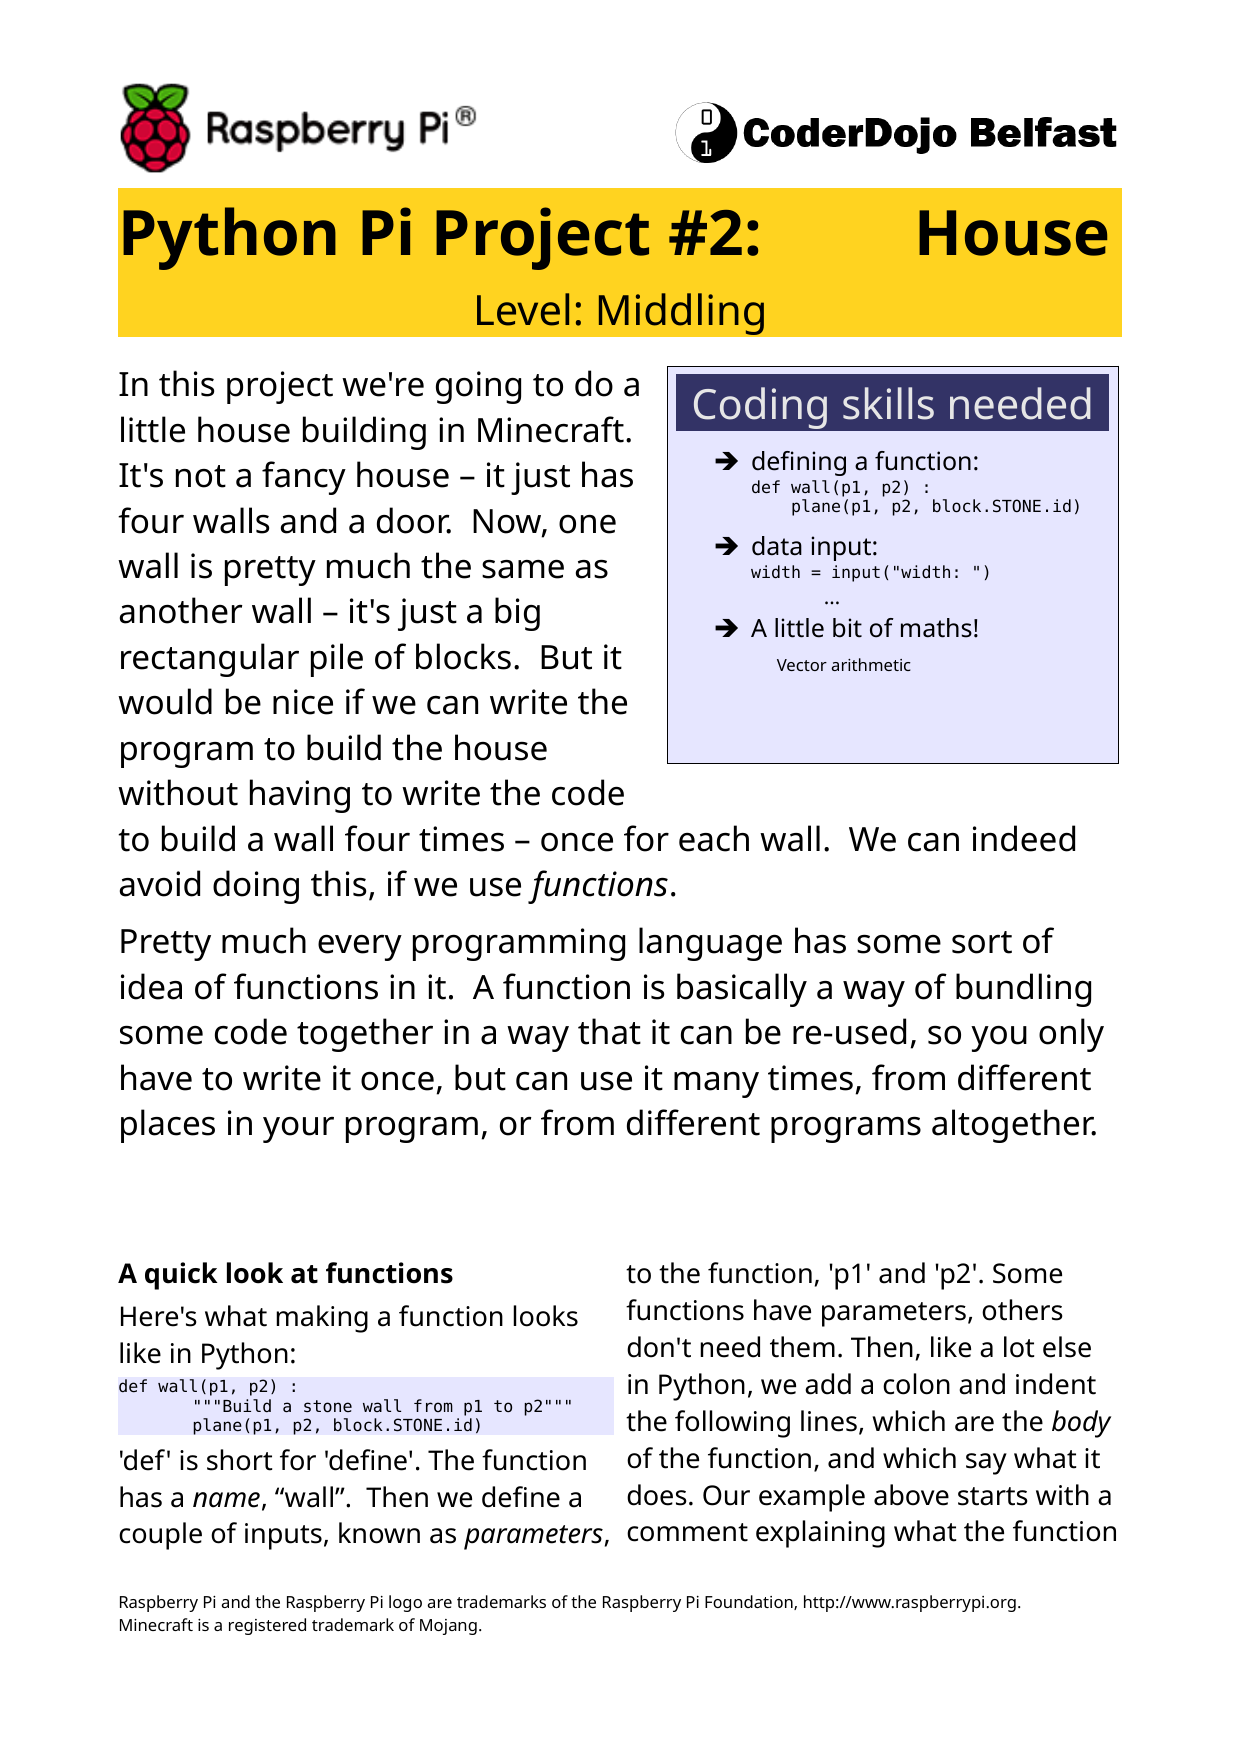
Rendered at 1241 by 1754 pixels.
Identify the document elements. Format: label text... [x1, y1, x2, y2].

text Here's what making a function looks like in Python: [118, 1297, 614, 1371]
text to the function, 'p1' and 'p2'. Some functions have parameters, others don't need them. Then, like a lot else in Python, we add a colon and indent the following lines, which are the body of the function, and which say what it does. Our example above starts with a comment explaining what the function [626, 1255, 1122, 1550]
text """Build a stone wall from p1 to p2""" [118, 1397, 614, 1416]
text Pretty much every programming language has some sort of idea of functions in it. A function is basically a way of bundling some code together in a way that it can be re-used, so you only have to write it once, but can use it many times, from different places in your program, or from different programs altogether. [118, 918, 1122, 1145]
text In this project we're going to do a little house building in Minecraft. It's not a fancy house – it just has four walls and a door. Now, one wall is pretty much the same as another wall – it's just a big rectangular pile of blocks. But it would be nice if we can write the program to build the house without having to write the code to build a wall four times – once for each wall. We can indeed avoid doing this, if we use functions. [118, 361, 1122, 906]
picture [672, 100, 1125, 166]
list defining a function: def wall(p1, p2) : plane(p1, p2, block.STONE.id) [713, 444, 1109, 517]
text 'def' is short for 'define'. The function has a name, “wall”. Then we define a couple of inputs, known as parameters, [118, 1441, 614, 1552]
subtitle Python Pi Project #2: House [118, 188, 1122, 273]
picture [119, 82, 478, 175]
text def wall(p1, p2) : [118, 1377, 614, 1397]
text A quick look at functions [118, 1255, 614, 1292]
text Level: Middling [118, 280, 1122, 337]
text plane(p1, p2, block.STONE.id) [118, 1416, 614, 1435]
list data input: width = input("width: ") [713, 529, 1109, 582]
text … [749, 582, 1109, 611]
text Coding skills needed [676, 374, 1109, 431]
list A little bit of maths! Vector arithmetic [713, 611, 1109, 679]
